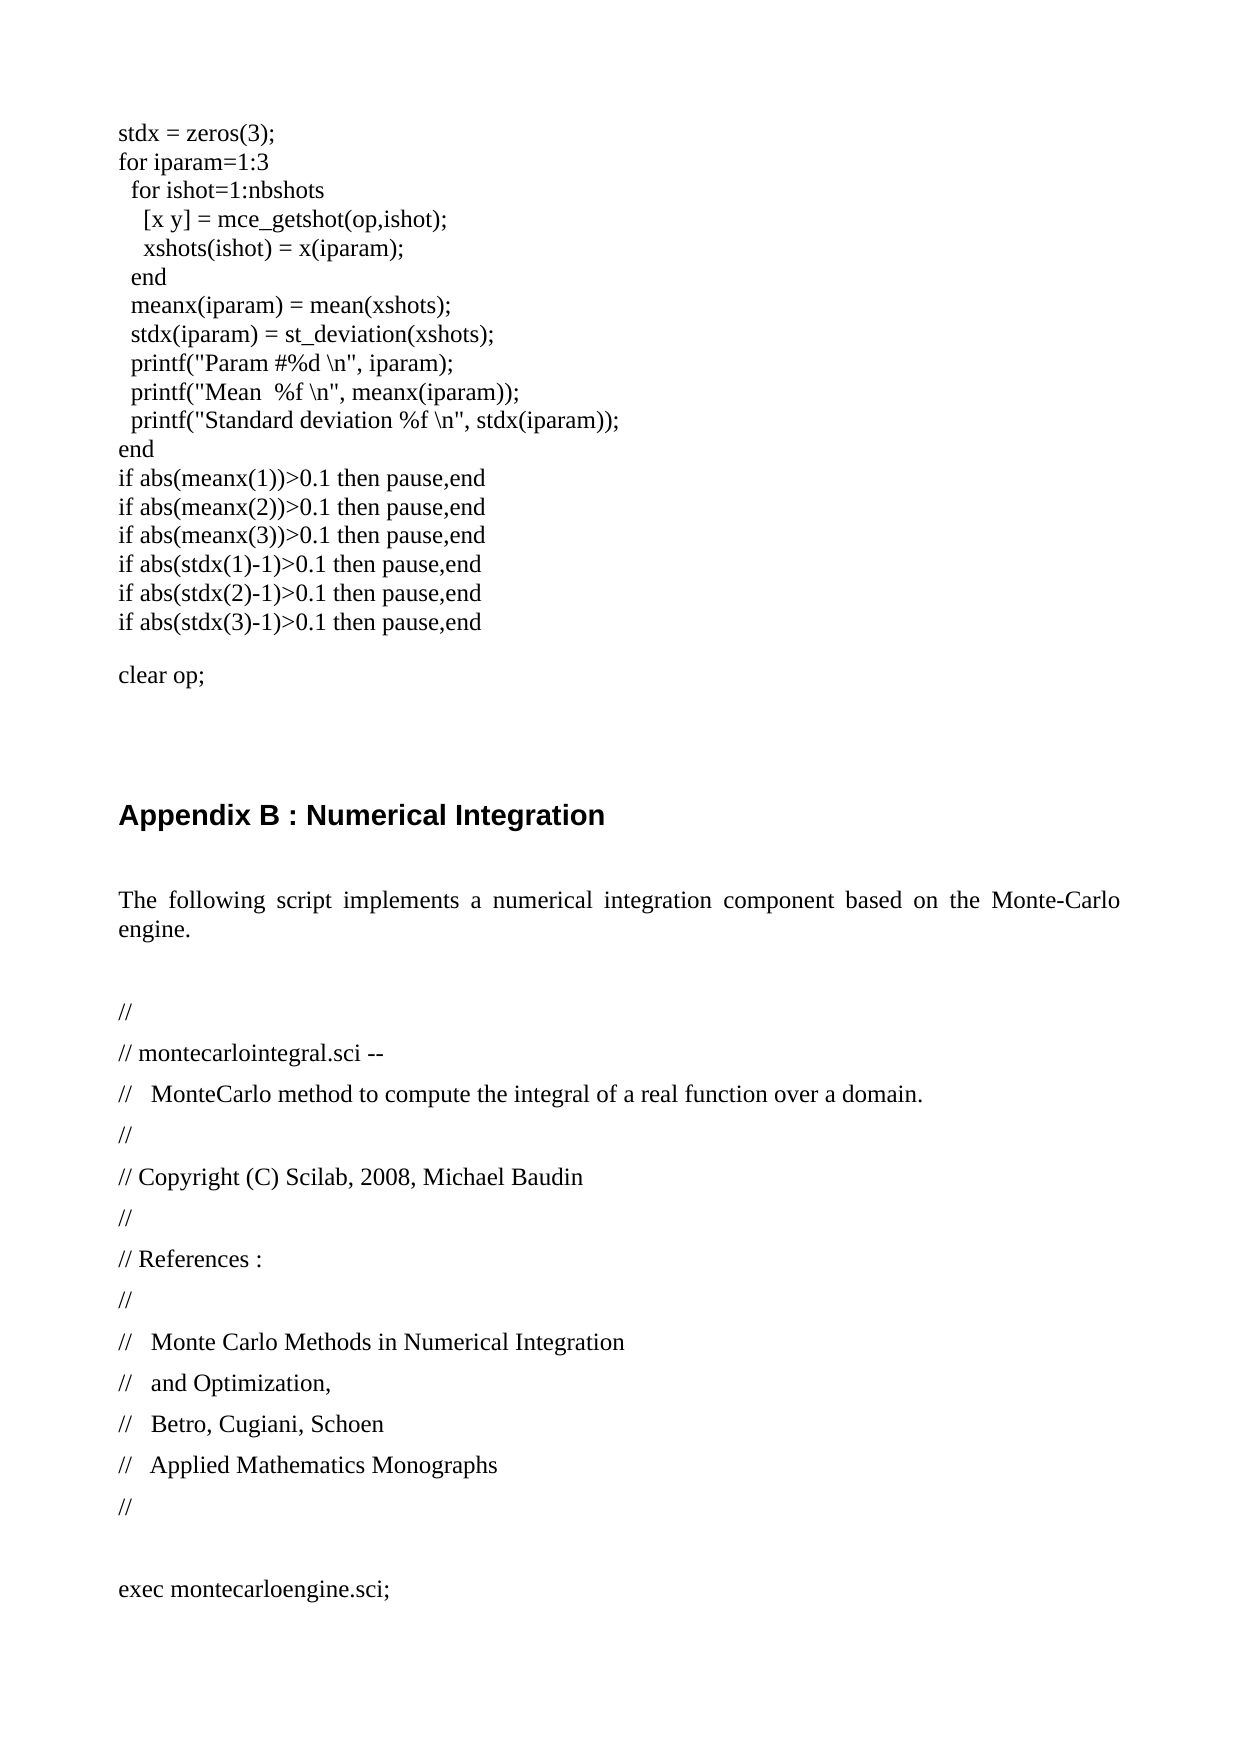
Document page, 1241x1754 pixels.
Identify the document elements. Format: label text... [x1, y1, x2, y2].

text printf("Mean %f \n", meanx(iparam)); [118, 377, 1122, 406]
text // Betro, Cugiani, Schoen [118, 1409, 1122, 1438]
text // Monte Carlo Methods in Numerical Integration [118, 1327, 1122, 1356]
text if abs(stdx(3)-1)>0.1 then pause,end [118, 607, 1122, 636]
text // montecarlointegral.sci -- [118, 1038, 1122, 1067]
text if abs(stdx(2)-1)>0.1 then pause,end [118, 578, 1122, 607]
text exec montecarloengine.sci; [118, 1574, 1122, 1603]
text for ishot=1:nbshots [118, 176, 1122, 204]
text // Copyright (C) Scilab, 2008, Michael Baudin [118, 1162, 1122, 1191]
text // [118, 1203, 1122, 1232]
text [x y] = mce_getshot(op,ishot); [118, 204, 1122, 233]
subtitle clear op; [118, 661, 1122, 689]
text if abs(stdx(1)-1)>0.1 then pause,end [118, 549, 1122, 578]
text // MonteCarlo method to compute the integral of a real function over a domain. [118, 1079, 1122, 1108]
text stdx = zeros(3); [118, 118, 1122, 147]
text printf("Param #%d \n", iparam); [118, 348, 1122, 377]
text // Applied Mathematics Monographs [118, 1451, 1122, 1479]
text if abs(meanx(1))>0.1 then pause,end [118, 463, 1122, 492]
text xshots(ishot) = x(iparam); [118, 233, 1122, 262]
subtitle Appendix B : Numerical Integration [118, 798, 1122, 832]
text // [118, 997, 1122, 1026]
text // [118, 1121, 1122, 1149]
text meanx(iparam) = mean(xshots); [118, 291, 1122, 319]
text end [118, 434, 1122, 463]
text // [118, 1286, 1122, 1314]
text if abs(meanx(3))>0.1 then pause,end [118, 521, 1122, 549]
text printf("Standard deviation %f \n", stdx(iparam)); [118, 406, 1122, 434]
text // References : [118, 1244, 1122, 1273]
text end [118, 262, 1122, 291]
text The following script implements a numerical integration component based on the Monte-Carlo engine. [118, 886, 1122, 943]
text // and Optimization, [118, 1368, 1122, 1397]
text stdx(iparam) = st_deviation(xshots); [118, 319, 1122, 348]
text for iparam=1:3 [118, 147, 1122, 176]
text if abs(meanx(2))>0.1 then pause,end [118, 492, 1122, 521]
text // [118, 1492, 1122, 1521]
